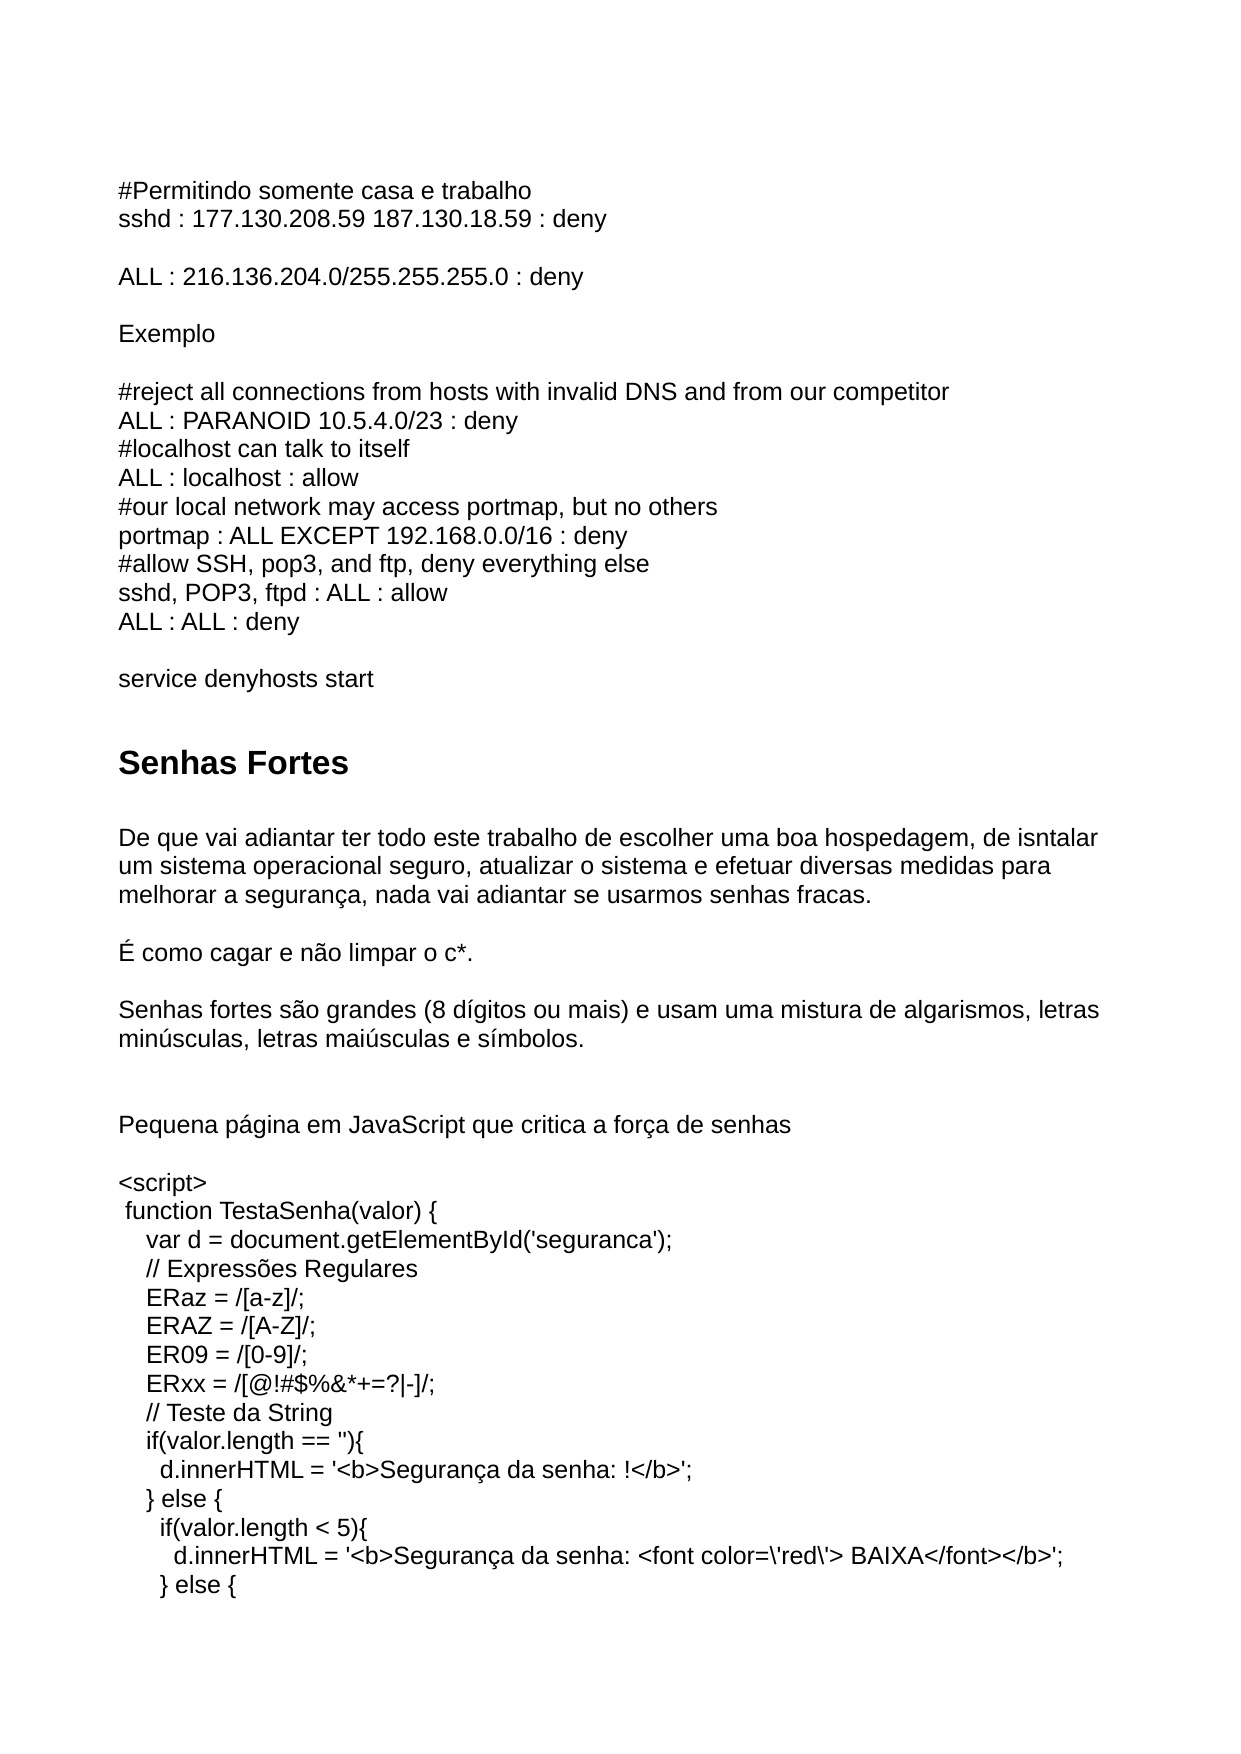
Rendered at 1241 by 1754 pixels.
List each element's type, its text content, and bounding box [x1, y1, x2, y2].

text ALL : ALL : deny [118, 607, 1122, 636]
text ERAZ = /[A-Z]/; [118, 1311, 1122, 1340]
text if(valor.length < 5){ [118, 1513, 1122, 1541]
text #our local network may access portmap, but no others [118, 492, 1122, 521]
text var d = document.getElementById('seguranca'); [118, 1225, 1122, 1254]
text ALL : PARANOID 10.5.4.0/23 : deny [118, 406, 1122, 434]
text #reject all connections from hosts with invalid DNS and from our competitor [118, 377, 1122, 406]
text Exemplo [118, 319, 1122, 348]
text d.innerHTML = '<b>Segurança da senha: !</b>'; [118, 1455, 1122, 1484]
text É como cagar e não limpar o c*. [118, 938, 1122, 966]
text d.innerHTML = '<b>Segurança da senha: <font color=\'red\'> BAIXA</font></b>'; [118, 1541, 1122, 1570]
text ALL : 216.136.204.0/255.255.255.0 : deny [118, 262, 1122, 291]
text De que vai adiantar ter todo este trabalho de escolher uma boa hospedagem, de isntalar um sistema operacional seguro, atualizar o sistema e efetuar diversas medidas para melhorar a segurança, nada vai adiantar se usarmos senhas fracas. [118, 823, 1122, 909]
text #allow SSH, pop3, and ftp, deny everything else [118, 549, 1122, 578]
text <script> [118, 1168, 1122, 1196]
text ALL : localhost : allow [118, 463, 1122, 492]
text if(valor.length == ''){ [118, 1426, 1122, 1455]
text Pequena página em JavaScript que critica a força de senhas [118, 1110, 1122, 1139]
text Senhas fortes são grandes (8 dígitos ou mais) e usam uma mistura de algarismos, letras minúsculas, letras maiúsculas e símbolos. [118, 995, 1122, 1053]
text sshd, POP3, ftpd : ALL : allow [118, 578, 1122, 607]
text } else { [118, 1484, 1122, 1513]
text function TestaSenha(valor) { [118, 1196, 1122, 1225]
text ERaz = /[a-z]/; [118, 1283, 1122, 1311]
text // Teste da String [118, 1398, 1122, 1426]
text service denyhosts start [118, 664, 1122, 693]
text #localhost can talk to itself [118, 434, 1122, 463]
text ER09 = /[0-9]/; [118, 1340, 1122, 1369]
text } else { [118, 1570, 1122, 1599]
text // Expressões Regulares [118, 1254, 1122, 1283]
text sshd : 177.130.208.59 187.130.18.59 : deny [118, 204, 1122, 233]
text #Permitindo somente casa e trabalho [118, 176, 1122, 204]
text portmap : ALL EXCEPT 192.168.0.0/16 : deny [118, 521, 1122, 549]
subtitle Senhas Fortes [118, 743, 1122, 781]
text ERxx = /[@!#$%&*+=?|-]/; [118, 1369, 1122, 1398]
